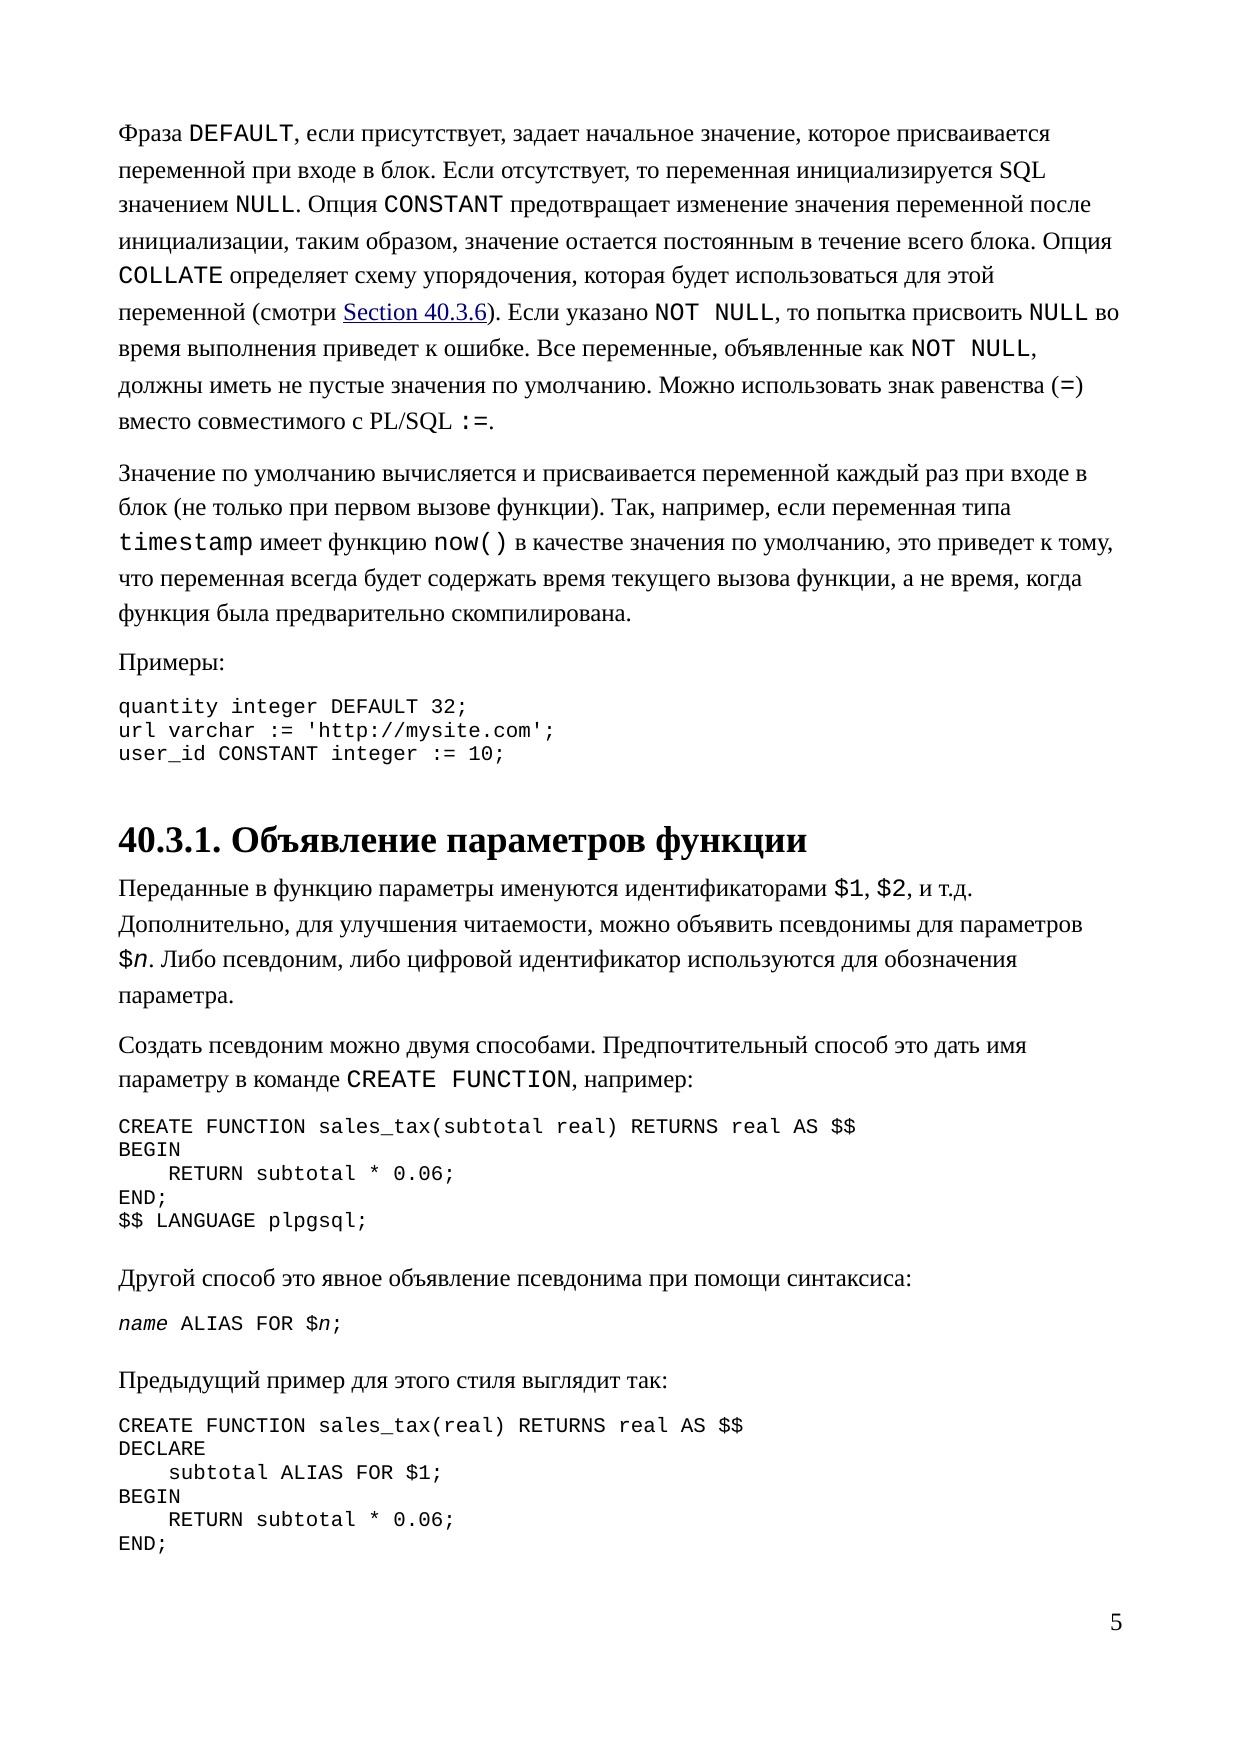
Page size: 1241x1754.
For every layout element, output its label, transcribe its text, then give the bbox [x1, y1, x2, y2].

text subtotal ALIAS FOR $1; [118, 1462, 1122, 1486]
text Фраза DEFAULT, если присутствует, задает начальное значение, которое присваивается переменной при входе в блок. Если отсутствует, то переменная инициализируется SQL значением NULL. Опция CONSTANT предотвращает изменение значения переменной после инициализации, таким образом, значение остается постоянным в течение всего блока. Опция COLLATE определяет схему упорядочения, которая будет использоваться для этой переменной (смотри Section 40.3.6). Если указано NOT NULL, то попытка присвоить NULL во время выполнения приведет к ошибке. Все переменные, объявленные как NOT NULL, должны иметь не пустые значения по умолчанию. Можно использовать знак равенства (=) вместо совместимого с PL/SQL :=. [118, 118, 1122, 437]
text Предыдущий пример для этого стиля выглядит так: [118, 1366, 1122, 1394]
text url varchar := 'http://mysite.com'; [118, 720, 1122, 743]
text name ALIAS FOR $n; [118, 1312, 1122, 1336]
text Значение по умолчанию вычисляется и присваивается переменной каждый раз при входе в блок (не только при первом вызове функции). Так, например, если переменная типа timestamp имеет функцию now() в качестве значения по умолчанию, это приведет к тому, что переменная всегда будет содержать время текущего вызова функции, а не время, когда функция была предварительно скомпилирована. [118, 458, 1122, 627]
text Примеры: [118, 647, 1122, 676]
text Создать псевдоним можно двумя способами. Предпочтительный способ это дать имя параметру в команде CREATE FUNCTION, например: [118, 1030, 1122, 1095]
text $$ LANGUAGE plpgsql; [118, 1210, 1122, 1234]
text END; [118, 1187, 1122, 1210]
text DECLARE [118, 1438, 1122, 1462]
text END; [118, 1533, 1122, 1557]
text Другой способ это явное объявление псевдонима при помощи синтаксиса: [118, 1263, 1122, 1292]
text CREATE FUNCTION sales_tax(real) RETURNS real AS $$ [118, 1415, 1122, 1438]
text user_id CONSTANT integer := 10; [118, 743, 1122, 767]
subtitle 40.3.1. Объявление параметров функции [118, 817, 1122, 861]
text CREATE FUNCTION sales_tax(subtotal real) RETURNS real AS $$ [118, 1116, 1122, 1139]
text BEGIN [118, 1486, 1122, 1509]
text Переданные в функцию параметры именуются идентификаторами $1, $2, и т.д. Дополнительно, для улучшения читаемости, можно объявить псевдонимы для параметров $n. Либо псевдоним, либо цифровой идентификатор используются для обозначения параметра. [118, 873, 1122, 1009]
text quantity integer DEFAULT 32; [118, 696, 1122, 720]
text RETURN subtotal * 0.06; [118, 1163, 1122, 1187]
text RETURN subtotal * 0.06; [118, 1509, 1122, 1533]
text BEGIN [118, 1139, 1122, 1163]
